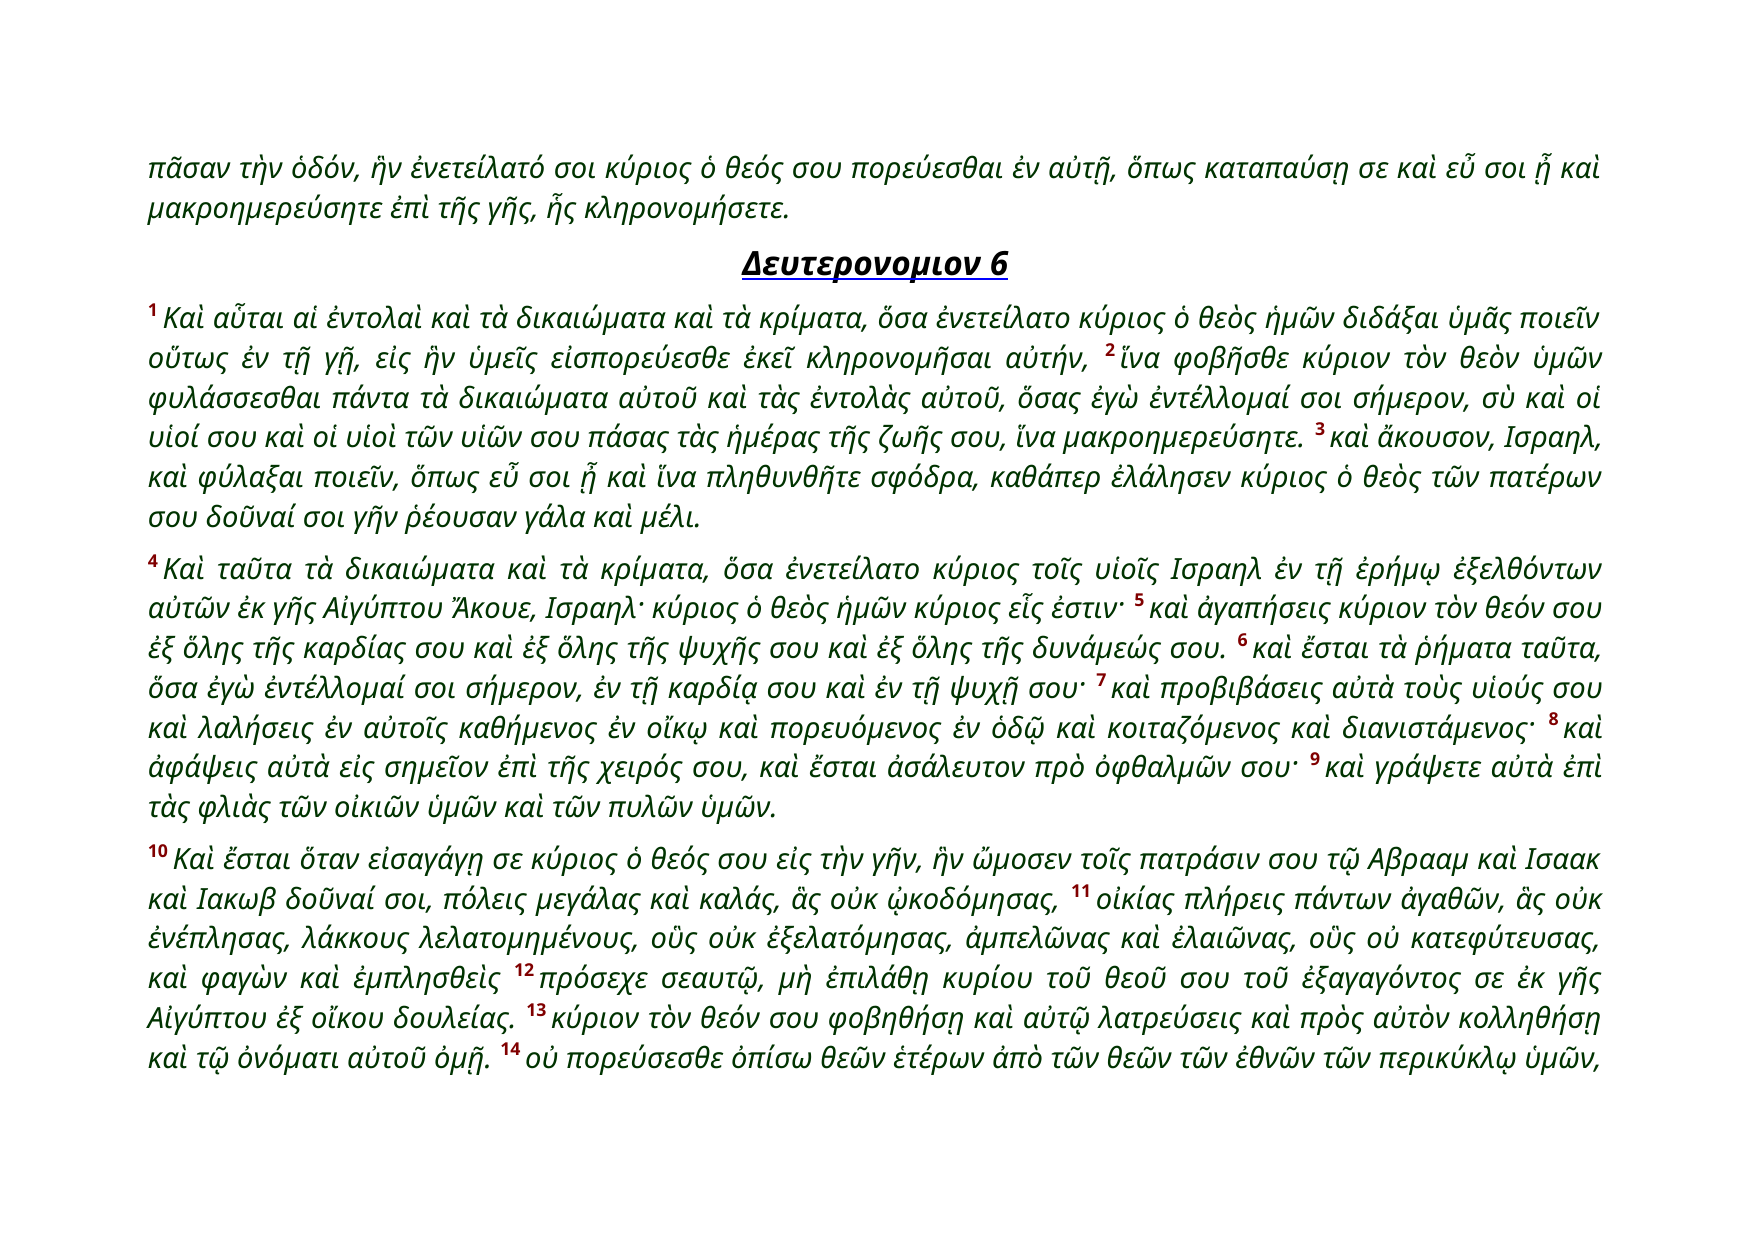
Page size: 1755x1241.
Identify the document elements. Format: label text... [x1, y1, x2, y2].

text 1 Καὶ αὗται αἱ ἐντολαὶ καὶ τὰ δικαιώματα καὶ τὰ κρίματα, ὅσα ἐνετείλατο κύριος ὁ θεὸς ἡμῶν διδάξαι ὑμᾶς ποιεῖν οὕτως ἐν τῇ γῇ, εἰς ἣν ὑμεῖς εἰσπορεύεσθε ἐκεῖ κληρονομῆσαι αὐτήν, 2 ἵνα φοβῆσθε κύριον τὸν θεὸν ὑμῶν φυλάσσεσθαι πάντα τὰ δικαιώματα αὐτοῦ καὶ τὰς ἐντολὰς αὐτοῦ, ὅσας ἐγὼ ἐντέλλομαί σοι σήμερον, σὺ καὶ οἱ υἱοί σου καὶ οἱ υἱοὶ τῶν υἱῶν σου πάσας τὰς ἡμέρας τῆς ζωῆς σου, ἵνα μακροημερεύσητε. 3 καὶ ἄκουσον, Ισραηλ, καὶ φύλαξαι ποιεῖν, ὅπως εὖ σοι ᾖ καὶ ἵνα πληθυνθῆτε σφόδρα, καθάπερ ἐλάλησεν κύριος ὁ θεὸς τῶν πατέρων σου δοῦναί σοι γῆν ῥέουσαν γάλα καὶ μέλι. [148, 297, 1606, 536]
text 10 Καὶ ἔσται ὅταν εἰσαγάγῃ σε κύριος ὁ θεός σου εἰς τὴν γῆν, ἣν ὤμοσεν τοῖς πατράσιν σου τῷ Αβρααμ καὶ Ισαακ καὶ Ιακωβ δοῦναί σοι, πόλεις μεγάλας καὶ καλάς, ἃς οὐκ ᾠκοδόμησας, 11 οἰκίας πλήρεις πάντων ἀγαθῶν, ἃς οὐκ ἐνέπλησας, λάκκους λελατομημένους, οὓς οὐκ ἐξελατόμησας, ἀμπελῶνας καὶ ἐλαιῶνας, οὓς οὐ κατεφύτευσας, καὶ φαγὼν καὶ ἐμπλησθεὶς 12 πρόσεχε σεαυτῷ, μὴ ἐπιλάθῃ κυρίου τοῦ θεοῦ σου τοῦ ἐξαγαγόντος σε ἐκ γῆς Αἰγύπτου ἐξ οἴκου δουλείας. 13 κύριον τὸν θεόν σου φοβηθήσῃ καὶ αὐτῷ λατρεύσεις καὶ πρὸς αὐτὸν κολληθήσῃ καὶ τῷ ὀνόματι αὐτοῦ ὀμῇ. 14 οὐ πορεύσεσθε ὀπίσω θεῶν ἑτέρων ἀπὸ τῶν θεῶν τῶν ἐθνῶν τῶν περικύκλῳ ὑμῶν, [148, 838, 1606, 1077]
text πᾶσαν τὴν ὁδόν, ἣν ἐνετείλατό σοι κύριος ὁ θεός σου πορεύεσθαι ἐν αὐτῇ, ὅπως καταπαύσῃ σε καὶ εὖ σοι ᾖ καὶ μακροημερεύσητε ἐπὶ τῆς γῆς, ἧς κληρονομήσετε. [148, 148, 1606, 227]
text Δευτερονομιον 6 [148, 239, 1606, 285]
text 4 Καὶ ταῦτα τὰ δικαιώματα καὶ τὰ κρίματα, ὅσα ἐνετείλατο κύριος τοῖς υἱοῖς Ισραηλ ἐν τῇ ἐρήμῳ ἐξελθόντων αὐτῶν ἐκ γῆς Αἰγύπτου Ἄκουε, Ισραηλ· κύριος ὁ θεὸς ἡμῶν κύριος εἷς ἐστιν· 5 καὶ ἀγαπήσεις κύριον τὸν θεόν σου ἐξ ὅλης τῆς καρδίας σου καὶ ἐξ ὅλης τῆς ψυχῆς σου καὶ ἐξ ὅλης τῆς δυνάμεώς σου. 6 καὶ ἔσται τὰ ῥήματα ταῦτα, ὅσα ἐγὼ ἐντέλλομαί σοι σήμερον, ἐν τῇ καρδίᾳ σου καὶ ἐν τῇ ψυχῇ σου· 7 καὶ προβιβάσεις αὐτὰ τοὺς υἱούς σου καὶ λαλήσεις ἐν αὐτοῖς καθήμενος ἐν οἴκῳ καὶ πορευόμενος ἐν ὁδῷ καὶ κοιταζόμενος καὶ διανιστάμενος· 8 καὶ ἀφάψεις αὐτὰ εἰς σημεῖον ἐπὶ τῆς χειρός σου, καὶ ἔσται ἀσάλευτον πρὸ ὀφθαλμῶν σου· 9 καὶ γράψετε αὐτὰ ἐπὶ τὰς φλιὰς τῶν οἰκιῶν ὑμῶν καὶ τῶν πυλῶν ὑμῶν. [148, 548, 1606, 826]
